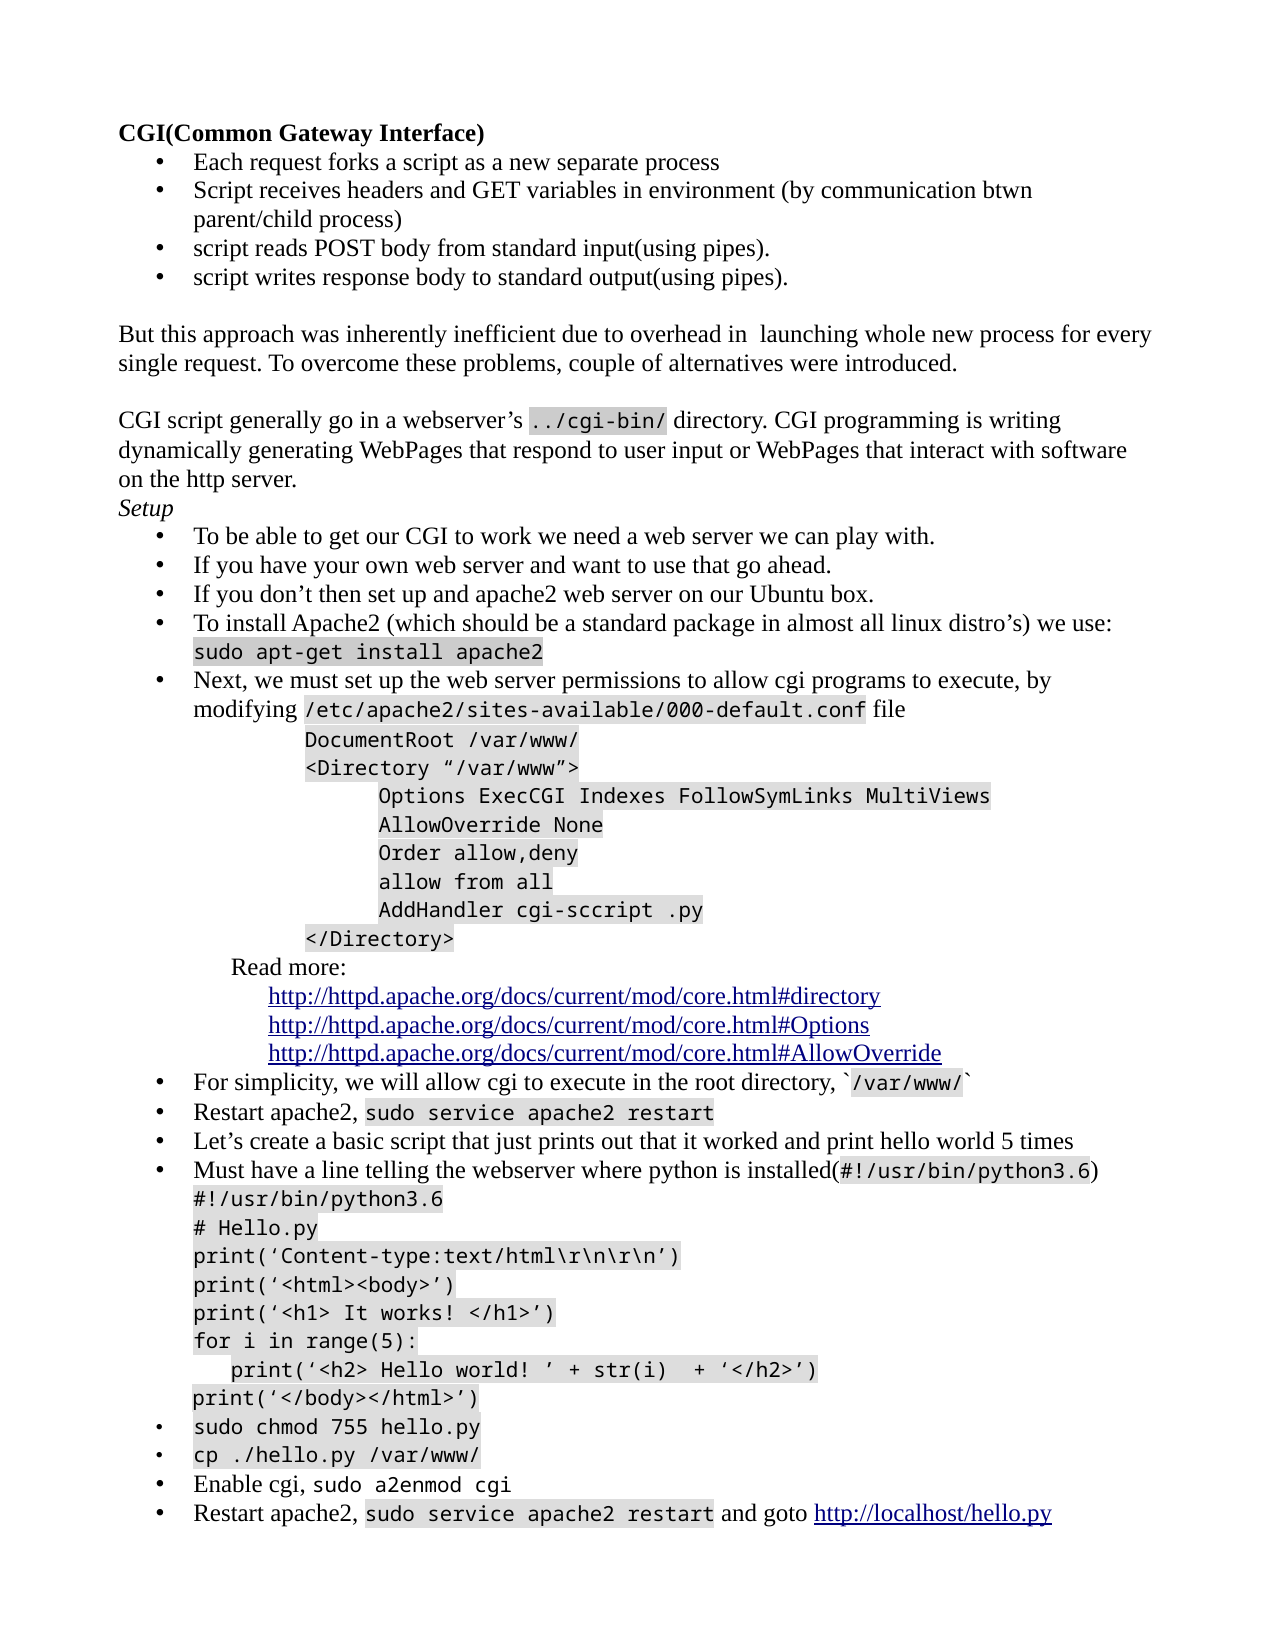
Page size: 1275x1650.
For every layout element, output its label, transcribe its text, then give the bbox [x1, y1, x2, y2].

list http://httpd.apache.org/docs/current/mod/core.html#directory [231, 981, 1157, 1010]
list for i in range(5): [156, 1327, 1157, 1355]
list Restart apache2, sudo service apache2 restart and goto http://localhost/hello.py [156, 1498, 1157, 1528]
text Setup [118, 493, 1157, 521]
list Each request forks a script as a new separate process [156, 147, 1157, 176]
list sudo chmod 755 hello.py [156, 1412, 1157, 1440]
list Read more: [193, 952, 1157, 981]
list Restart apache2, sudo service apache2 restart [156, 1097, 1157, 1126]
list Let’s create a basic script that just prints out that it worked and print hello world 5 times [156, 1126, 1157, 1155]
list Next, we must set up the web server permissions to allow cgi programs to execute, by modifying /etc/apache2/sites-available/000-default.conf file [156, 666, 1157, 724]
list # Hello.py [156, 1213, 1157, 1241]
list Order allow,deny [193, 838, 1157, 867]
list print(‘Content-type:text/html\r\n\r\n’) [156, 1241, 1157, 1270]
text print(‘</body></html>’) [118, 1383, 1157, 1412]
list </Directory> [193, 924, 1157, 952]
list print(‘<h2> Hello world! ’ + str(i) + ‘</h2>’) [193, 1355, 1157, 1383]
list #!/usr/bin/python3.6 [156, 1184, 1157, 1213]
list For simplicity, we will allow cgi to execute in the root directory, `/var/www/` [156, 1067, 1157, 1097]
list AddHandler cgi-sccript .py [193, 895, 1157, 924]
list allow from all [193, 867, 1157, 895]
list print(‘<html><body>’) [156, 1270, 1157, 1298]
list Script receives headers and GET variables in environment (by communication btwn parent/child process) [156, 176, 1157, 233]
list script writes response body to standard output(using pipes). [156, 262, 1157, 291]
list <Directory “/var/www”> [193, 753, 1157, 782]
text But this approach was inherently inefficient due to overhead in launching whole new process for every single request. To overcome these problems, couple of alternatives were introduced. [118, 319, 1157, 377]
list If you don’t then set up and apache2 web server on our Ubuntu box. [156, 579, 1157, 608]
list Enable cgi, sudo a2enmod cgi [156, 1469, 1157, 1498]
list Must have a line telling the webserver where python is installed(#!/usr/bin/python3.6) [156, 1155, 1157, 1184]
list If you have your own web server and want to use that go ahead. [156, 550, 1157, 579]
text CGI script generally go in a webserver’s ../cgi-bin/ directory. CGI programming is writing dynamically generating WebPages that respond to user input or WebPages that interact with software on the http server. [118, 406, 1157, 493]
list Options ExecCGI Indexes FollowSymLinks MultiViews [193, 782, 1157, 810]
text CGI(Common Gateway Interface) [118, 118, 1157, 147]
list print(‘<h1> It works! </h1>’) [156, 1298, 1157, 1327]
list cp ./hello.py /var/www/ [156, 1440, 1157, 1469]
list AllowOverride None [193, 810, 1157, 838]
list http://httpd.apache.org/docs/current/mod/core.html#Options [231, 1010, 1157, 1038]
list http://httpd.apache.org/docs/current/mod/core.html#AllowOverride [231, 1038, 1157, 1067]
list script reads POST body from standard input(using pipes). [156, 233, 1157, 262]
list To install Apache2 (which should be a standard package in almost all linux distro’s) we use: sudo apt-get install apache2 [156, 608, 1157, 666]
list To be able to get our CGI to work we need a web server we can play with. [156, 521, 1157, 550]
list DocumentRoot /var/www/ [193, 724, 1157, 753]
